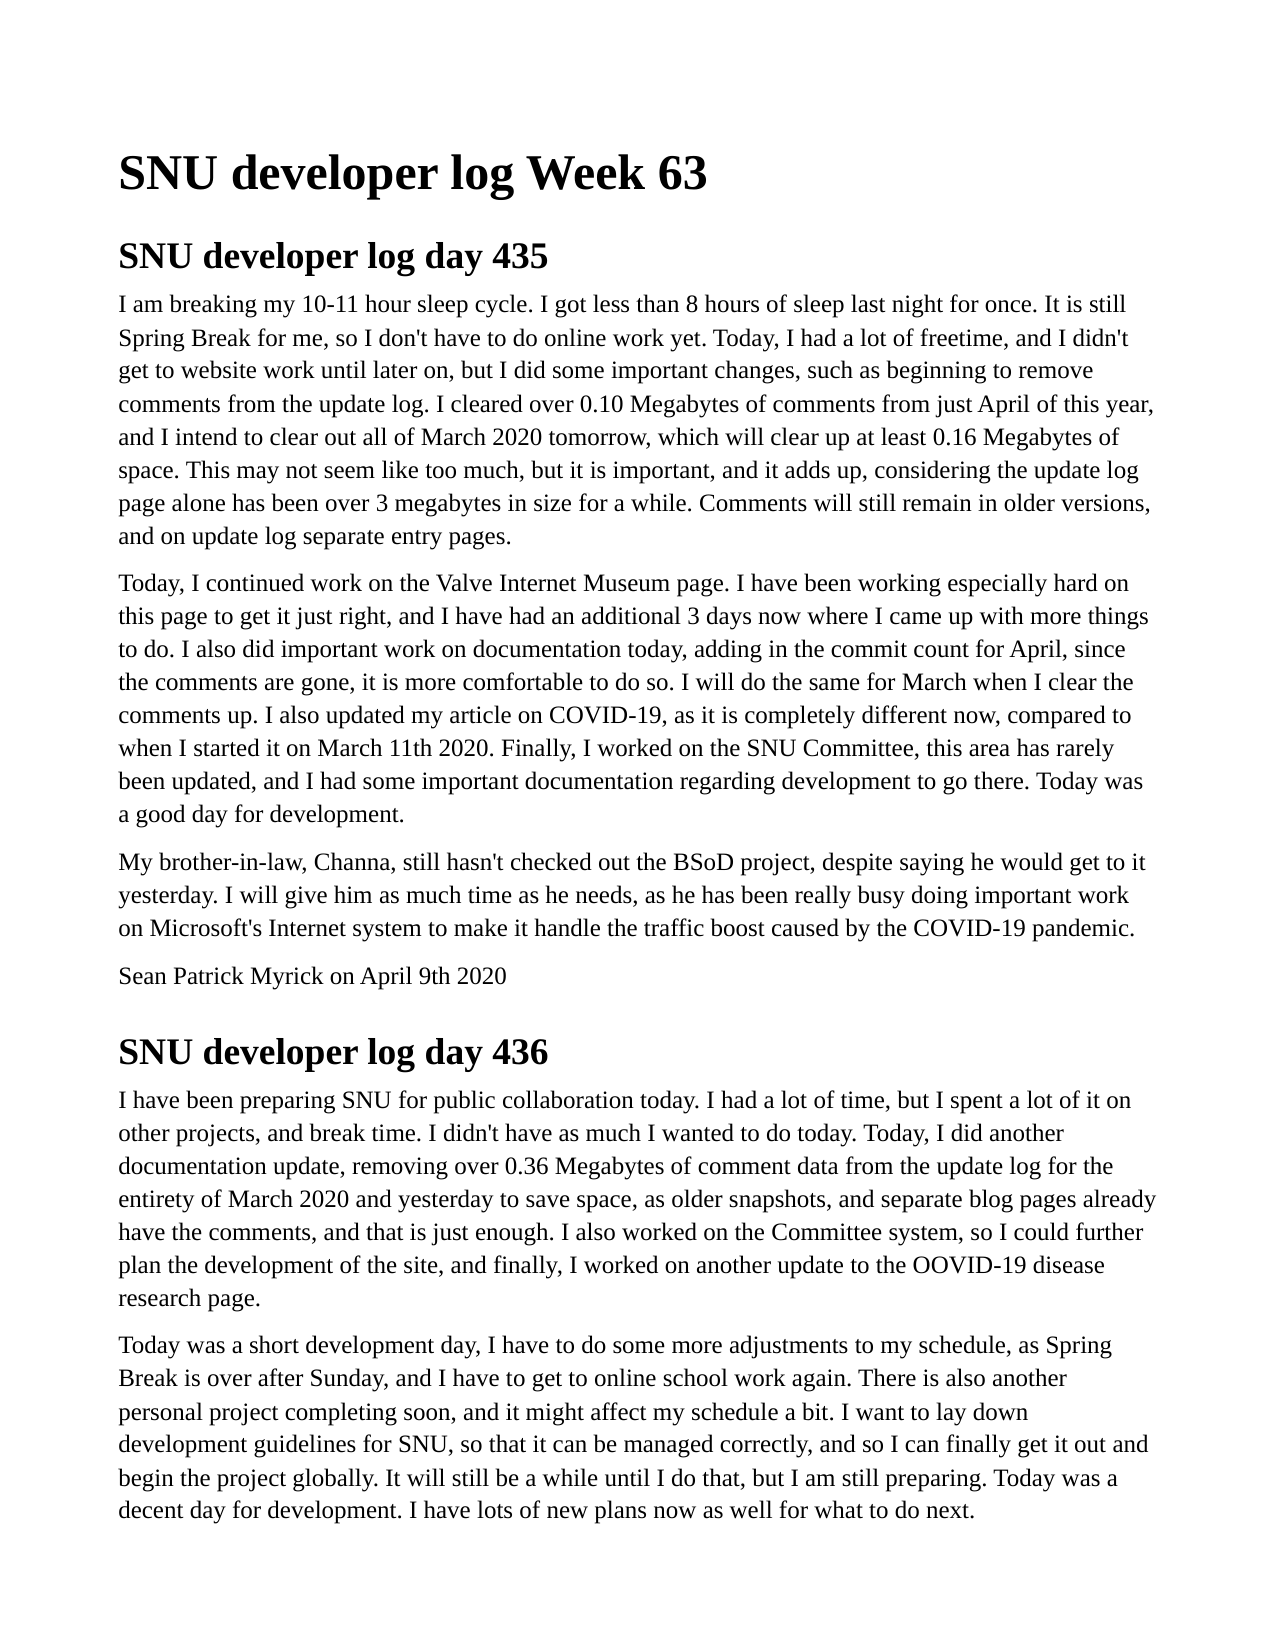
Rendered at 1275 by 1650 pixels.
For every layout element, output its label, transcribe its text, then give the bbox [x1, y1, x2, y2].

text Today was a short development day, I have to do some more adjustments to my schedule, as Spring Break is over after Sunday, and I have to get to online school work again. There is also another personal project completing soon, and it might affect my schedule a bit. I want to lay down development guidelines for SNU, so that it can be managed correctly, and so I can finally get it out and begin the project globally. It will still be a while until I do that, but I am still preparing. Today was a decent day for development. I have lots of new plans now as well for what to do next. [118, 1331, 1157, 1524]
subtitle SNU developer log day 435 [118, 234, 1157, 277]
text Today, I continued work on the Valve Internet Museum page. I have been working especially hard on this page to get it just right, and I have had an additional 3 days now where I came up with more things to do. I also did important work on documentation today, adding in the commit count for April, since the comments are gone, it is more comfortable to do so. I will do the same for March when I clear the comments up. I also updated my article on COVID-19, as it is completely different now, compared to when I started it on March 11th 2020. Finally, I worked on the SNU Committee, this area has rarely been updated, and I had some important documentation regarding development to go there. Today was a good day for development. [118, 568, 1157, 828]
text My brother-in-law, Channa, still hasn't checked out the BSoD project, despite saying he would get to it yesterday. I will give him as much time as he needs, as he has been really busy doing important work on Microsoft's Internet system to make it handle the traffic boost caused by the COVID-19 pandemic. [118, 847, 1157, 942]
text I am breaking my 10-11 hour sleep cycle. I got less than 8 hours of sleep last night for once. It is still Spring Break for me, so I don't have to do online work yet. Today, I had a lot of freetime, and I didn't get to website work until later on, but I did some important changes, such as beginning to remove comments from the update log. I cleared over 0.10 Megabytes of comments from just April of this year, and I intend to clear out all of March 2020 tomorrow, which will clear up at least 0.16 Megabytes of space. This may not seem like too much, but it is important, and it adds up, considering the update log page alone has been over 3 megabytes in size for a while. Comments will still remain in older versions, and on update log separate entry pages. [118, 289, 1157, 549]
text I have been preparing SNU for public collaboration today. I had a lot of time, but I spent a lot of it on other projects, and break time. I didn't have as much I wanted to do today. Today, I did another documentation update, removing over 0.36 Megabytes of comment data from the update log for the entirety of March 2020 and yesterday to save space, as older snapshots, and separate blog pages already have the comments, and that is just enough. I also worked on the Committee system, so I could further plan the development of the site, and finally, I worked on another update to the OOVID-19 disease research page. [118, 1085, 1157, 1312]
subtitle SNU developer log Week 63 [118, 143, 1157, 201]
text Sean Patrick Myrick on April 9th 2020 [118, 961, 1157, 989]
subtitle SNU developer log day 436 [118, 1029, 1157, 1072]
